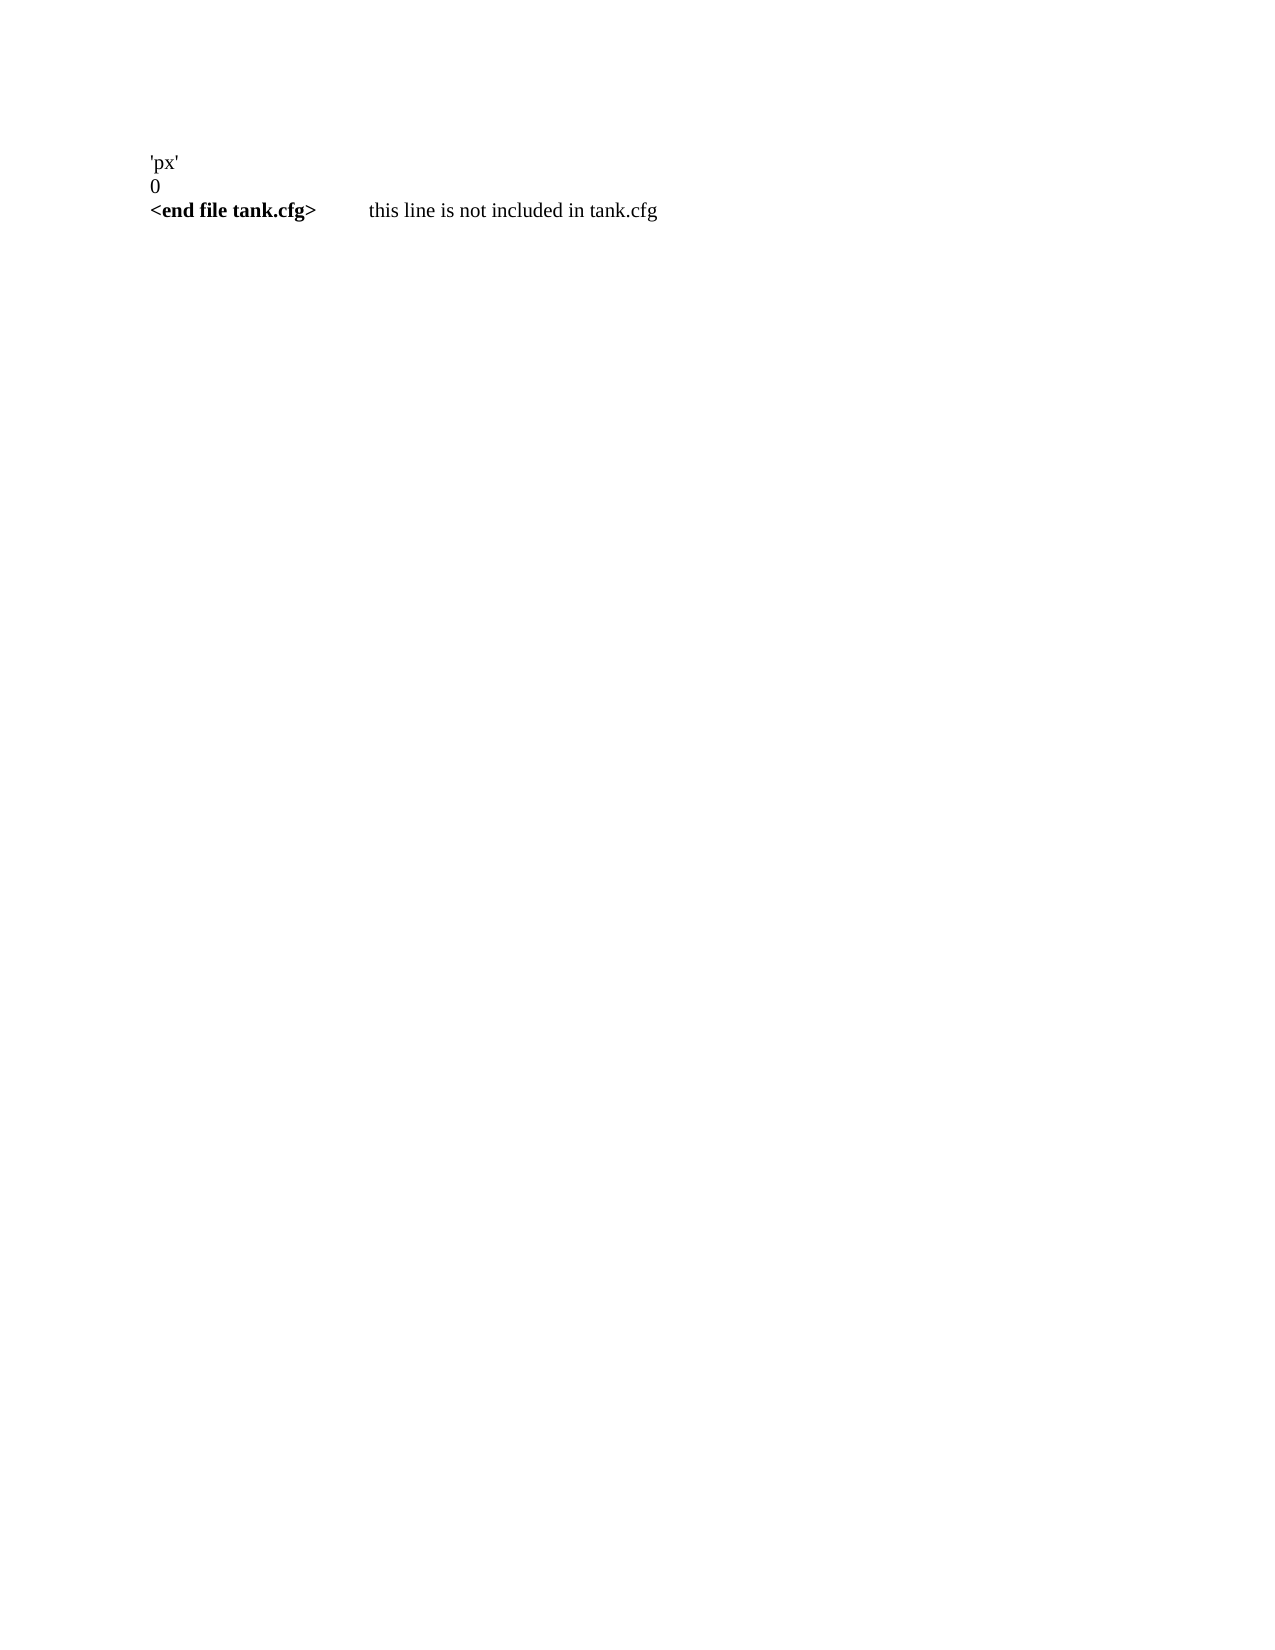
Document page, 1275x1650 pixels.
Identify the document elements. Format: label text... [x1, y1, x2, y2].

text 0 [150, 174, 1125, 198]
text 'px' [150, 150, 1125, 174]
text <end file tank.cfg> this line is not included in tank.cfg [150, 198, 1125, 222]
